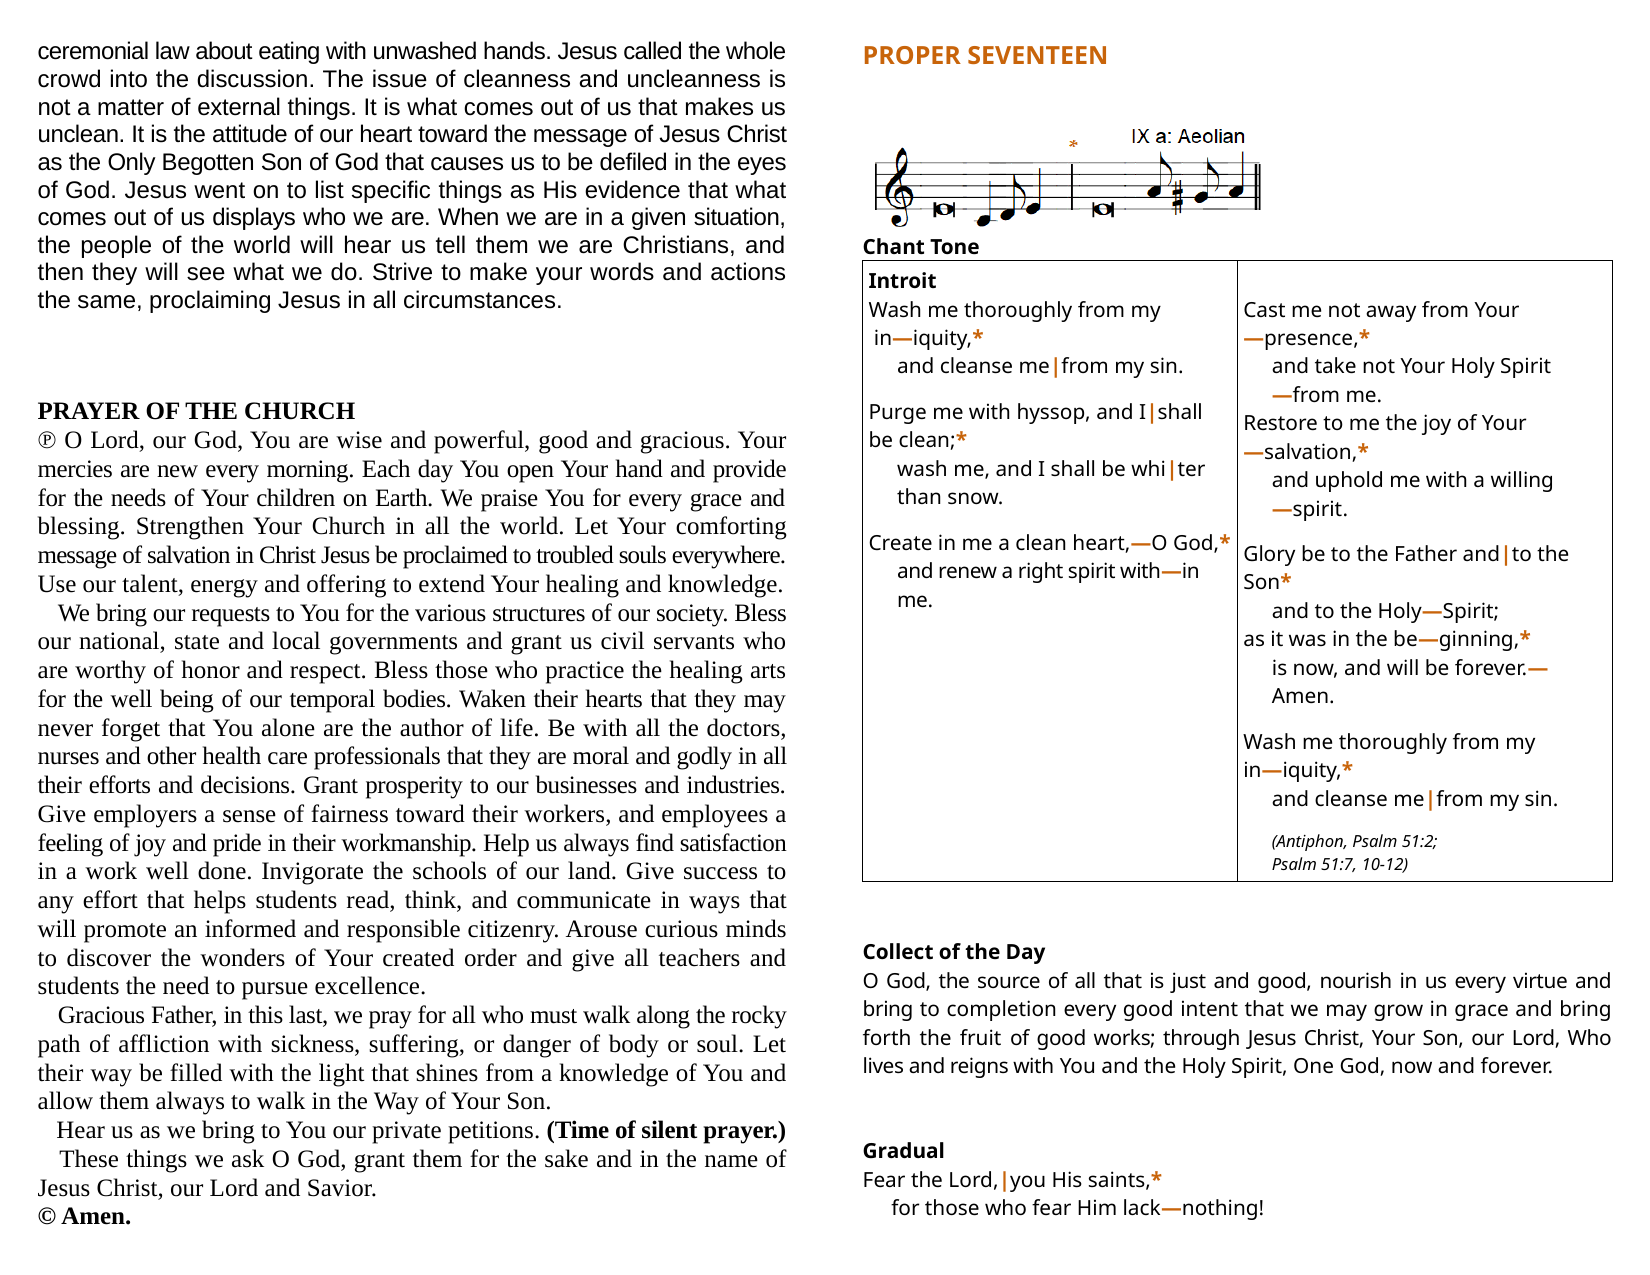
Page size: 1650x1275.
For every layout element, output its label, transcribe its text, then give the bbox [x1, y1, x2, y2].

text PRAYER OF THE CHURCH [37, 396, 787, 425]
text © Amen. [37, 1201, 787, 1230]
text Collect of the Day [862, 937, 1612, 966]
text PROPER SEVENTEEN [862, 37, 1612, 72]
text ℗ O Lord, our God, You are wise and powerful, good and gracious. Your mercies are new every morning. Each day You open Your hand and provide for the needs of Your children on Earth. We praise You for every grace and blessing. Strengthen Your Church in all the world. Let Your comforting message of salvation in Christ Jesus be proclaimed to troubled souls everywhere. Use our talent, energy and offering to extend Your healing and knowledge. [37, 425, 787, 598]
text Gracious Father, in this last, we pray for all who must walk along the rocky path of affliction with sickness, suffering, or danger of body or soul. Let their way be filled with the light that shines from a knowledge of You and allow them always to walk in the Way of Your Son. [37, 1000, 787, 1115]
text We bring our requests to You for the various structures of our society. Bless our national, state and local governments and grant us civil servants who are worthy of honor and respect. Bless those who practice the healing arts for the well being of our temporal bodies. Waken their hearts that they may never forget that You alone are the author of life. Be with all the doctors, nurses and other health care professionals that they are moral and godly in all their efforts and decisions. Grant prosperity to our businesses and industries. Give employers a sense of fairness toward their workers, and employees a feeling of joy and pride in their workmanship. Help us always find satisfaction in a work well done. Invigorate the schools of our land. Give success to any effort that helps students read, think, and communicate in ways that will promote an informed and responsible citizenry. Arouse curious minds to discover the wonders of Your created order and give all teachers and students the need to pursue excellence. [37, 598, 787, 1000]
text Fear the Lord,|you His saints,* [862, 1165, 1612, 1193]
text Chant Tone [862, 100, 1612, 260]
text O God, the source of all that is just and good, nourish in us every virtue and bring to completion every good intent that we may grow in grace and bring forth the fruit of good works; through Jesus Christ, Your Son, our Lord, Who lives and reigns with You and the Holy Spirit, One God, now and forever. [862, 966, 1612, 1080]
picture [870, 125, 1270, 232]
text Hear us as we bring to You our private petitions. (Time of silent prayer.) [37, 1115, 787, 1144]
text Gradual [862, 1137, 1612, 1165]
table_header Cast me not away from Your —presence,* and take not Your Holy Spirit —from me. Restore to me the joy of Your —salvation,* and uphold me with a willing —spirit. Glory be to the Father and|to the Son* and to the Holy—Spirit; as it was in the be—ginning,* is now, and will be forever.—Amen. Wash me thoroughly from my in—iquity,* and cleanse me|from my sin. (Antiphon, Psalm 51:2; Psalm 51:7, 10-12) [1238, 261, 1612, 881]
text for those who fear Him lack—nothing! [891, 1193, 1612, 1222]
text ceremonial law about eating with unwashed hands. Jesus called the whole crowd into the discussion. The issue of cleanness and uncleanness is not a matter of external things. It is what comes out of us that makes us unclean. It is the attitude of our heart toward the message of Jesus Christ as the Only Begotten Son of God that causes us to be defiled in the eyes of God. Jesus went on to list specific things as His evidence that what comes out of us displays who we are. When we are in a given situation, the people of the world will hear us tell them we are Christians, and then they will see what we do. Strive to make your words and actions the same, proclaiming Jesus in all circumstances. [37, 37, 787, 313]
table_header Introit Wash me thoroughly from my in—iquity,* and cleanse me|from my sin. Purge me with hyssop, and I|shall be clean;* wash me, and I shall be whi|ter than snow. Create in me a clean heart,—O God,* and renew a right spirit with—in me. [863, 261, 1237, 881]
text These things we ask O God, grant them for the sake and in the name of Jesus Christ, our Lord and Savior. [37, 1144, 787, 1201]
